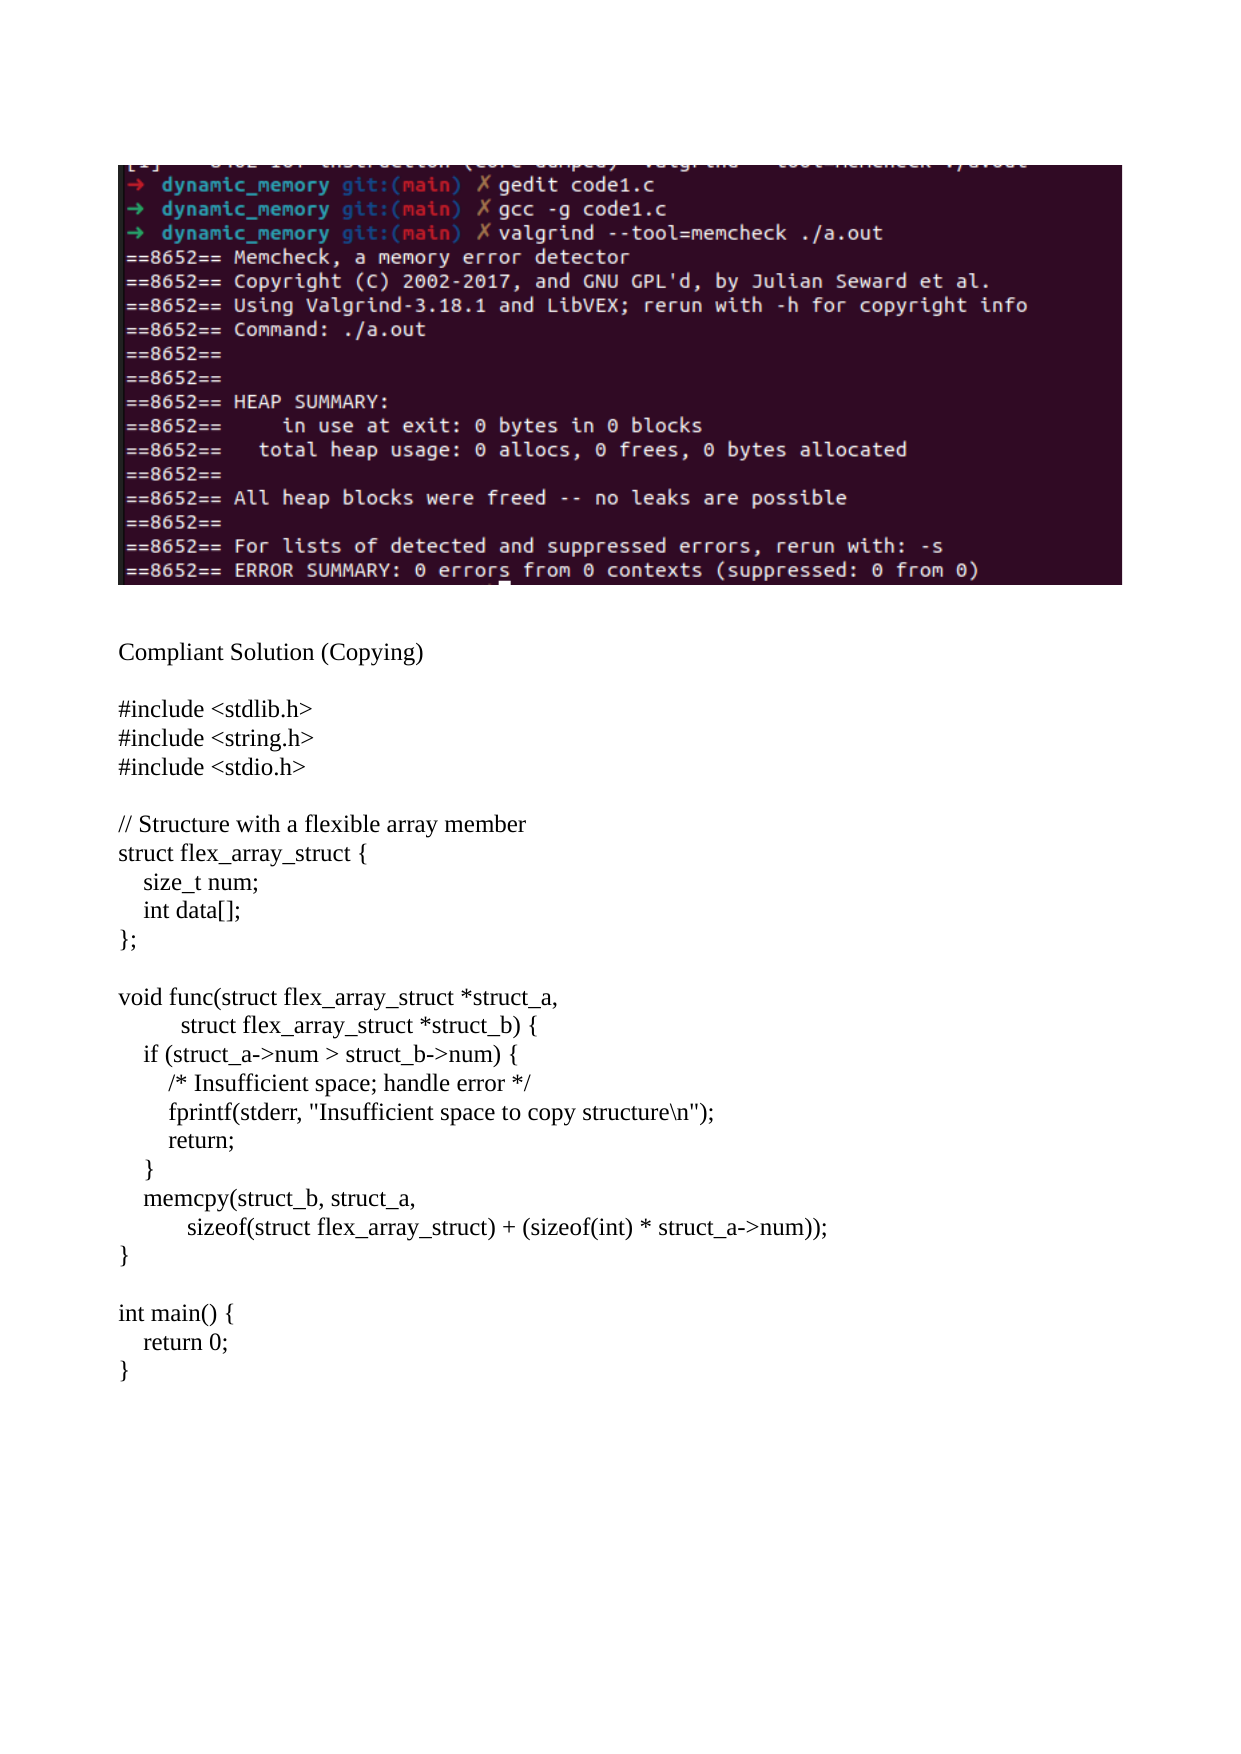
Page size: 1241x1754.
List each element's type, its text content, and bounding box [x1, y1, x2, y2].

text // Structure with a flexible array member [118, 809, 1122, 838]
text struct flex_array_struct *struct_b) { [118, 1011, 1122, 1039]
picture [118, 165, 1123, 585]
text } [118, 1241, 1122, 1269]
text Compliant Solution (Copying) [118, 637, 1122, 666]
text } [118, 1154, 1122, 1183]
text return 0; [118, 1327, 1122, 1356]
text int main() { [118, 1298, 1122, 1327]
text sizeof(struct flex_array_struct) + (sizeof(int) * struct_a->num)); [118, 1212, 1122, 1241]
text }; [118, 924, 1122, 953]
text #include <string.h> [118, 723, 1122, 752]
text if (struct_a->num > struct_b->num) { [118, 1039, 1122, 1068]
text size_t num; [118, 867, 1122, 896]
text void func(struct flex_array_struct *struct_a, [118, 982, 1122, 1011]
text fprintf(stderr, "Insufficient space to copy structure\n"); [118, 1097, 1122, 1126]
text return; [118, 1126, 1122, 1154]
text #include <stdio.h> [118, 752, 1122, 781]
text } [118, 1356, 1122, 1384]
text int data[]; [118, 896, 1122, 924]
text memcpy(struct_b, struct_a, [118, 1183, 1122, 1212]
text struct flex_array_struct { [118, 838, 1122, 867]
text /* Insufficient space; handle error */ [118, 1068, 1122, 1097]
text #include <stdlib.h> [118, 694, 1122, 723]
